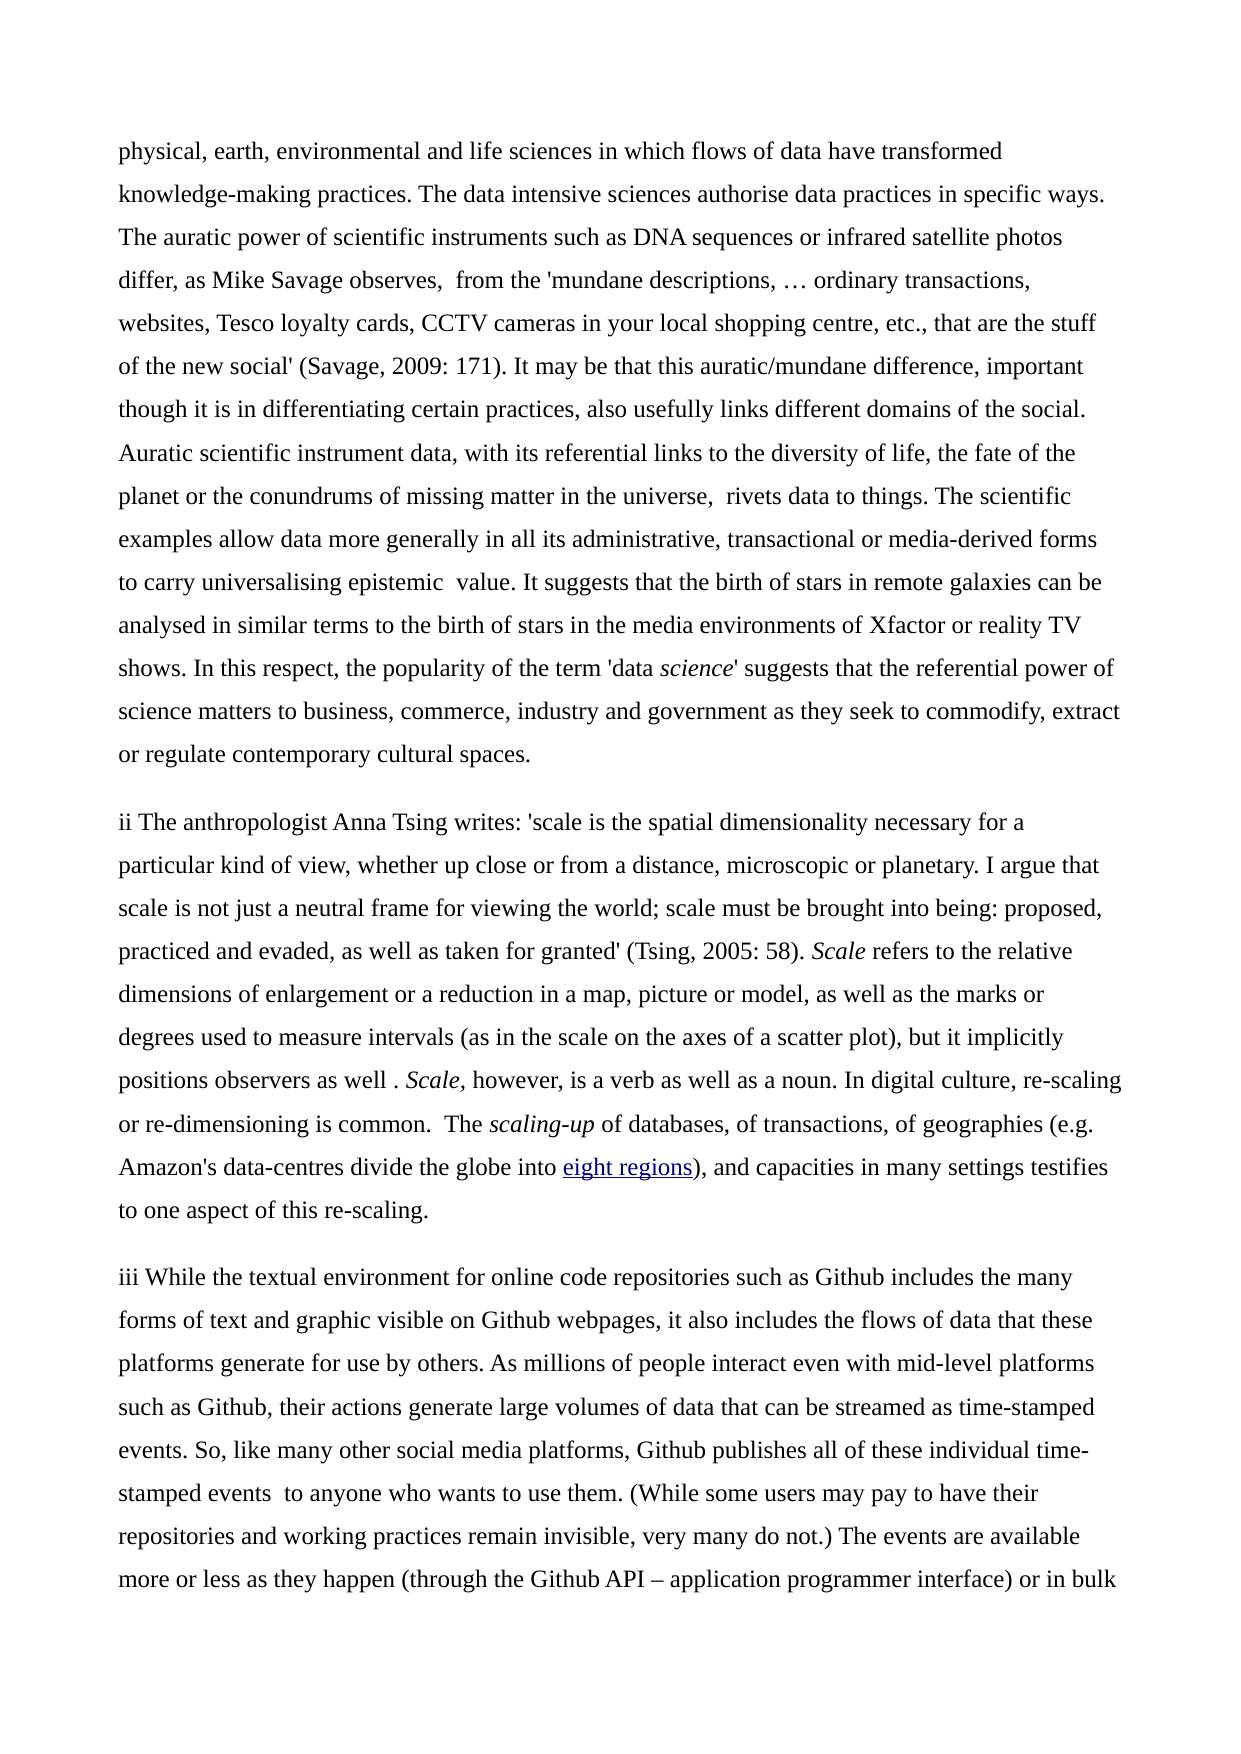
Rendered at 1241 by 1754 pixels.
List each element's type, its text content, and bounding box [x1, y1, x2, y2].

text While the textual environment for online code repositories such as Github includes the many forms of text and graphic visible on Github webpages, it also includes the flows of data that these platforms generate for use by others. As millions of people interact even with mid-level platforms such as Github, their actions generate large volumes of data that can be streamed as time-stamped events. So, like many other social media platforms, Github publishes all of these individual time-stamped events to anyone who wants to use them. (While some users may pay to have their repositories and working practices remain invisible, very many do not.) The events are available more or less as they happen (through the Github API – application programmer interface) or in bulk [118, 1262, 1122, 1593]
text physical, earth, environmental and life sciences in which flows of data have transformed knowledge-making practices. The data intensive sciences authorise data practices in specific ways. The auratic power of scientific instruments such as DNA sequences or infrared satellite photos differ, as Mike Savage observes, from the 'mundane descriptions, … ordinary transactions, websites, Tesco loyalty cards, CCTV cameras in your local shopping centre, etc., that are the stuff of the new social' (Savage, 2009: 171). It may be that this auratic/mundane difference, important though it is in differentiating certain practices, also usefully links different domains of the social. Auratic scientific instrument data, with its referential links to the diversity of life, the fate of the planet or the conundrums of missing matter in the universe, rivets data to things. The scientific examples allow data more generally in all its administrative, transactional or media-derived forms to carry universalising epistemic value. It suggests that the birth of stars in remote galaxies can be analysed in similar terms to the birth of stars in the media environments of Xfactor or reality TV shows. In this respect, the popularity of the term 'data science' suggests that the referential power of science matters to business, commerce, industry and government as they seek to commodify, extract or regulate contemporary cultural spaces. [118, 136, 1122, 768]
text The anthropologist Anna Tsing writes: 'scale is the spatial dimensionality necessary for a particular kind of view, whether up close or from a distance, microscopic or planetary. I argue that scale is not just a neutral frame for viewing the world; scale must be brought into being: proposed, practiced and evaded, as well as taken for granted' (Tsing, 2005: 58). Scale refers to the relative dimensions of enlargement or a reduction in a map, picture or model, as well as the marks or degrees used to measure intervals (as in the scale on the axes of a scatter plot), but it implicitly positions observers as well . Scale, however, is a verb as well as a noun. In digital culture, re-scaling or re-dimensioning is common. The scaling-up of databases, of transactions, of geographies (e.g. Amazon's data-centres divide the globe into eight regions), and capacities in many settings testifies to one aspect of this re-scaling. [118, 807, 1122, 1224]
